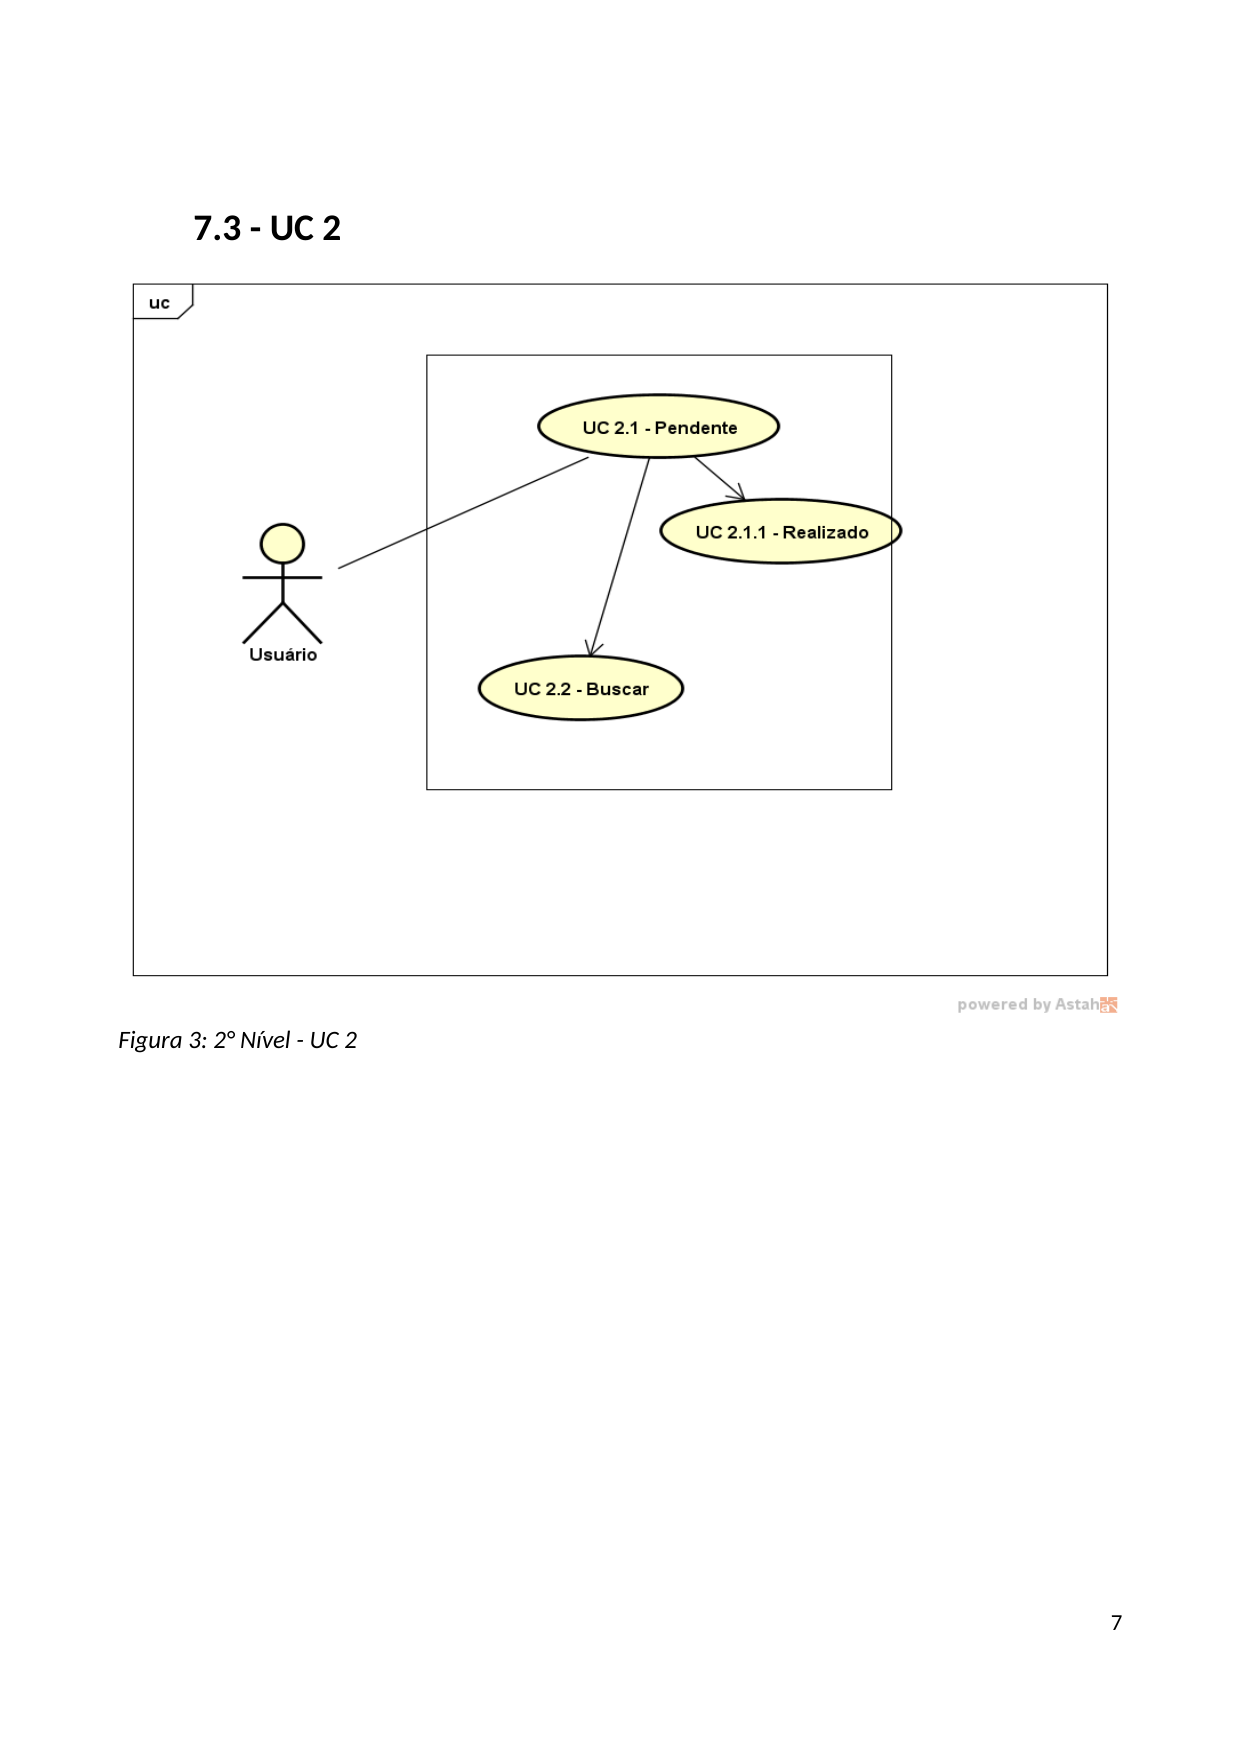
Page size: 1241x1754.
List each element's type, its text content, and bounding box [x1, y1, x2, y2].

subtitle 7.3 - UC 2 [118, 203, 1122, 249]
picture [118, 270, 1123, 1018]
text Figura 3: 2° Nível - UC 2 [118, 1018, 1122, 1055]
